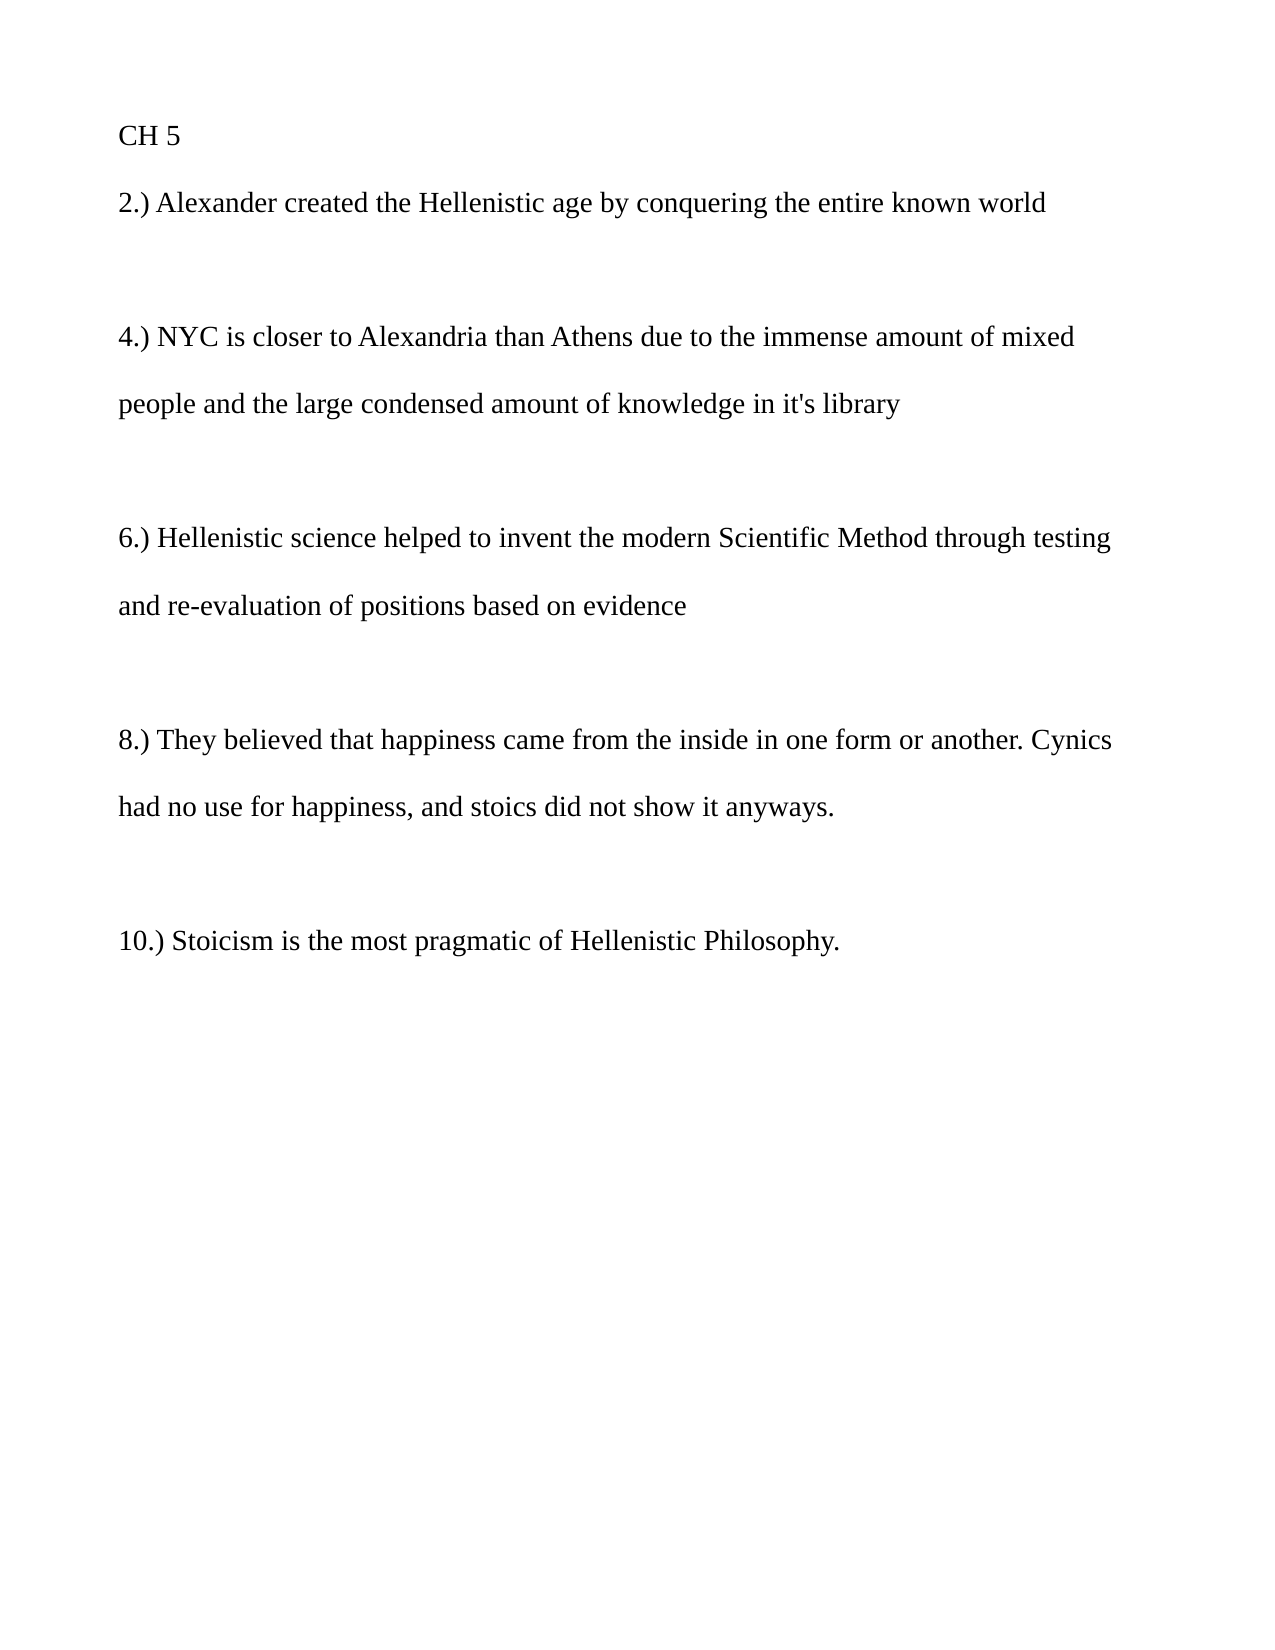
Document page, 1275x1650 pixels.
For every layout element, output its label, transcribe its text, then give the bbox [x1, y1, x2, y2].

text 4.) NYC is closer to Alexandria than Athens due to the immense amount of mixed people and the large condensed amount of knowledge in it's library [118, 319, 1157, 420]
text 10.) Stoicism is the most pragmatic of Hellenistic Philosophy. [118, 923, 1157, 957]
text CH 5 [118, 118, 1157, 152]
text 2.) Alexander created the Hellenistic age by conquering the entire known world [118, 185, 1157, 219]
text 6.) Hellenistic science helped to invent the modern Scientific Method through testing and re-evaluation of positions based on evidence [118, 521, 1157, 621]
text 8.) They believed that happiness came from the inside in one form or another. Cynics had no use for happiness, and stoics did not show it anyways. [118, 722, 1157, 822]
